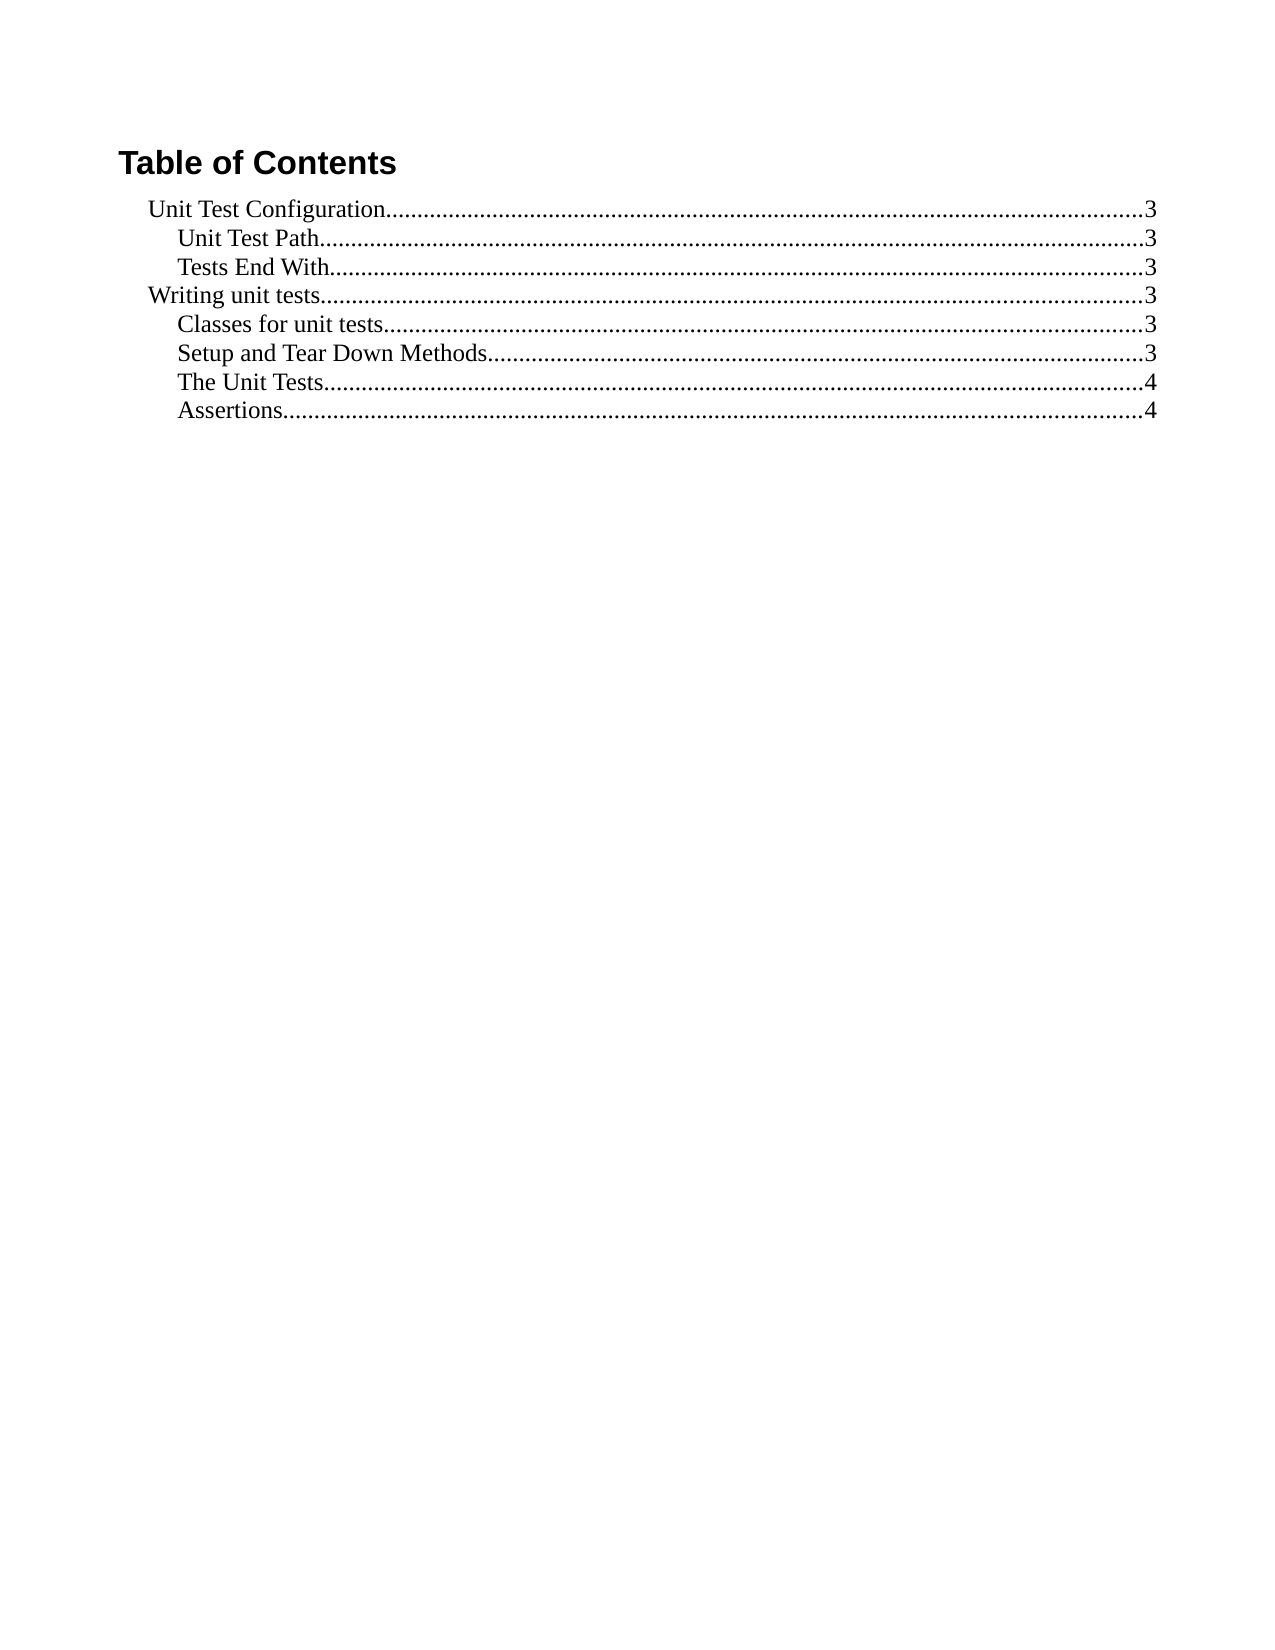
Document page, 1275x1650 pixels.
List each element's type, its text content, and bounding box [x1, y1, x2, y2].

text Unit Test Configuration 3 [148, 194, 1157, 223]
text Classes for unit tests 3 [177, 309, 1157, 338]
text Setup and Tear Down Methods 3 [177, 338, 1157, 367]
text Assertions 4 [177, 395, 1157, 424]
text The Unit Tests 4 [177, 367, 1157, 395]
text Unit Test Path 3 [177, 223, 1157, 252]
text Tests End With 3 [177, 252, 1157, 280]
text Writing unit tests 3 [148, 280, 1157, 309]
subtitle Table of Contents [118, 143, 1157, 182]
